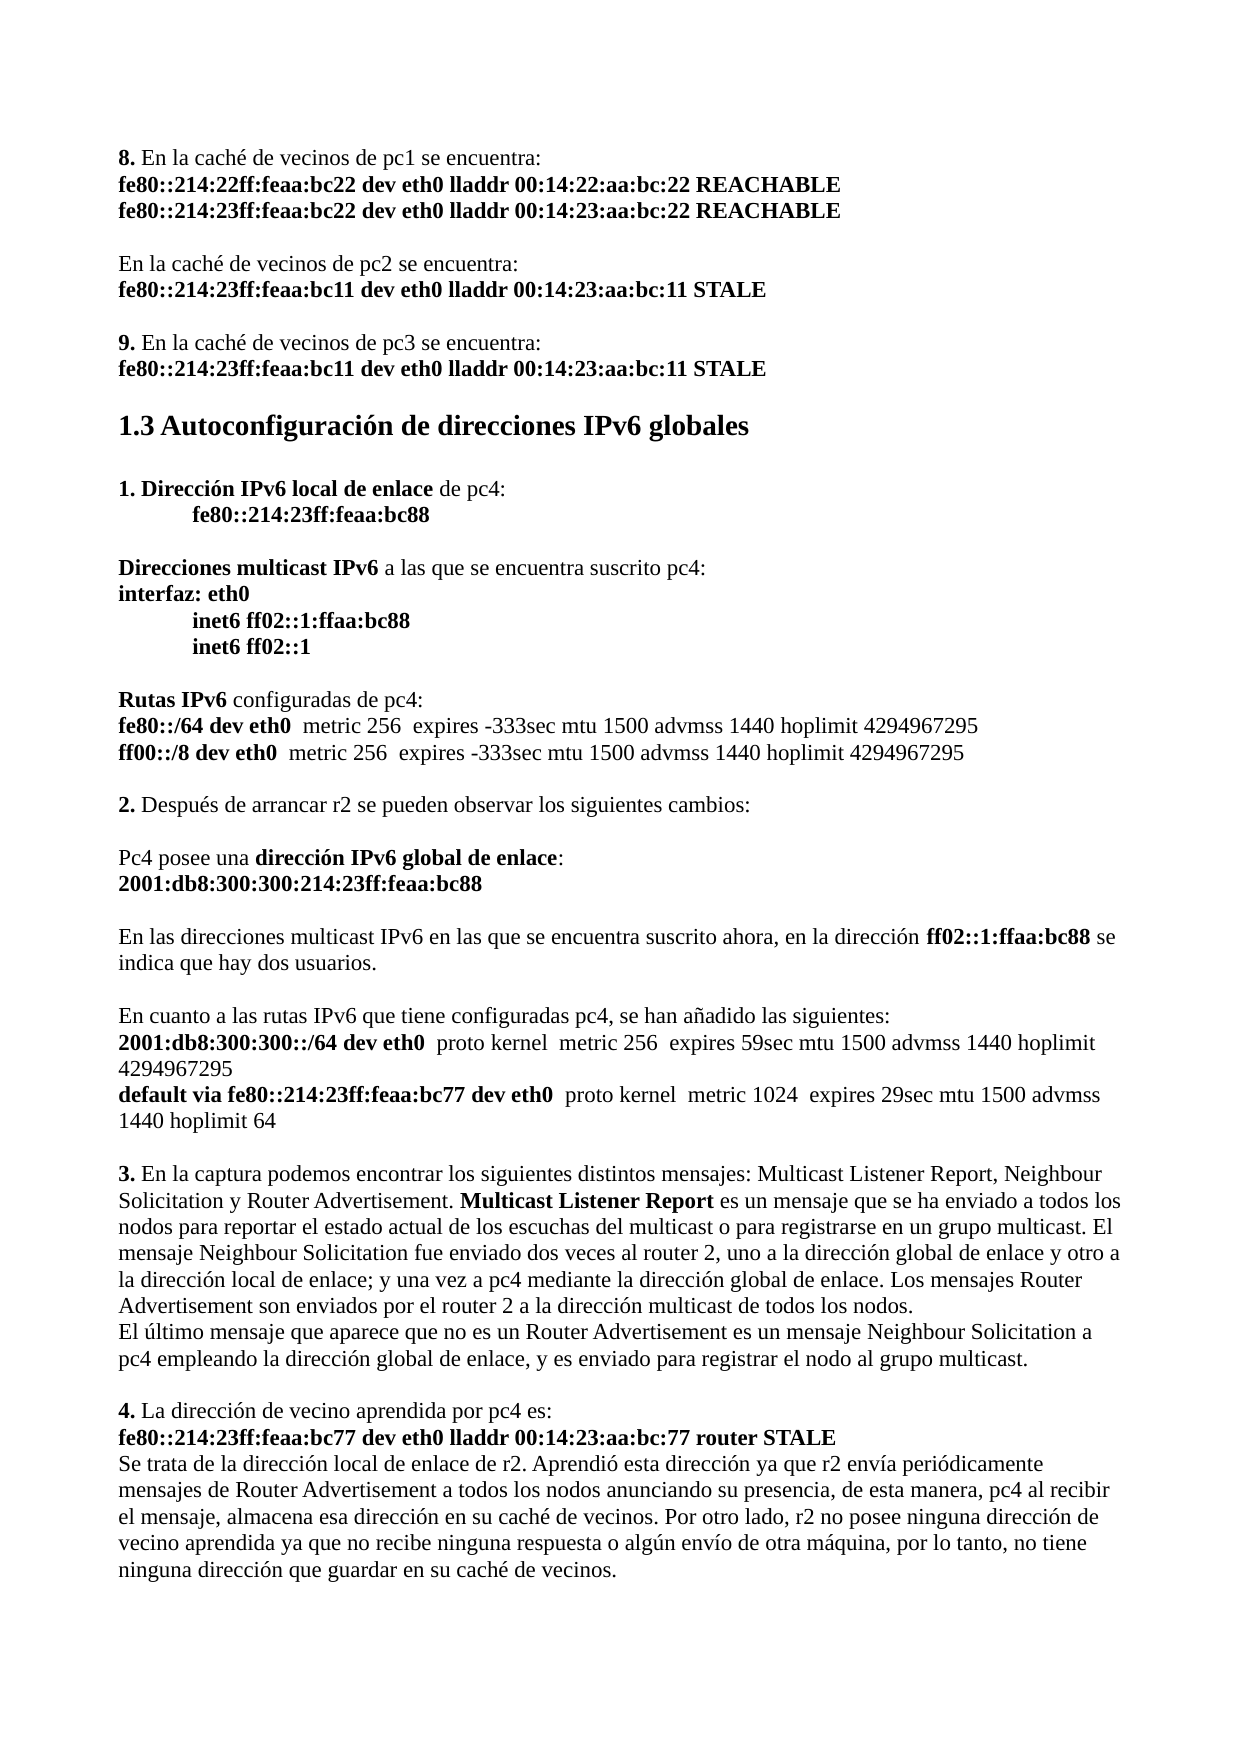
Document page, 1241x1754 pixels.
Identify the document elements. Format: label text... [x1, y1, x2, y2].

text Rutas IPv6 configuradas de pc4: [118, 686, 1122, 712]
text fe80::214:23ff:feaa:bc88 [118, 501, 1122, 528]
text 9. En la caché de vecinos de pc3 se encuentra: [118, 329, 1122, 355]
text fe80::214:23ff:feaa:bc22 dev eth0 lladdr 00:14:23:aa:bc:22 REACHABLE [118, 197, 1122, 223]
text En cuanto a las rutas IPv6 que tiene configuradas pc4, se han añadido las siguientes: [118, 1002, 1122, 1028]
text 2001:db8:300:300::/64 dev eth0 proto kernel metric 256 expires 59sec mtu 1500 advmss 1440 hoplimit 4294967295 [118, 1028, 1122, 1081]
text inet6 ff02::1:ffaa:bc88 [118, 607, 1122, 633]
text interfaz: eth0 [118, 581, 1122, 607]
text fe80::214:23ff:feaa:bc77 dev eth0 lladdr 00:14:23:aa:bc:77 router STALE [118, 1424, 1122, 1450]
text 4. La dirección de vecino aprendida por pc4 es: [118, 1397, 1122, 1424]
text 1. Dirección IPv6 local de enlace de pc4: [118, 475, 1122, 501]
text fe80::214:22ff:feaa:bc22 dev eth0 lladdr 00:14:22:aa:bc:22 REACHABLE [118, 171, 1122, 197]
text ff00::/8 dev eth0 metric 256 expires -333sec mtu 1500 advmss 1440 hoplimit 4294967295 [118, 739, 1122, 765]
text fe80::/64 dev eth0 metric 256 expires -333sec mtu 1500 advmss 1440 hoplimit 4294967295 [118, 712, 1122, 739]
text 2. Después de arrancar r2 se pueden observar los siguientes cambios: [118, 791, 1122, 818]
text 3. En la captura podemos encontrar los siguientes distintos mensajes: Multicast Listener Report, Neighbour Solicitation y Router Advertisement. Multicast Listener Report es un mensaje que se ha enviado a todos los nodos para reportar el estado actual de los escuchas del multicast o para registrarse en un grupo multicast. El mensaje Neighbour Solicitation fue enviado dos veces al router 2, uno a la dirección global de enlace y otro a la dirección local de enlace; y una vez a pc4 mediante la dirección global de enlace. Los mensajes Router Advertisement son enviados por el router 2 a la dirección multicast de todos los nodos. [118, 1160, 1122, 1318]
text fe80::214:23ff:feaa:bc11 dev eth0 lladdr 00:14:23:aa:bc:11 STALE [118, 276, 1122, 303]
text El último mensaje que aparece que no es un Router Advertisement es un mensaje Neighbour Solicitation a pc4 empleando la dirección global de enlace, y es enviado para registrar el nodo al grupo multicast. [118, 1318, 1122, 1371]
text 1.3 Autoconfiguración de direcciones IPv6 globales [118, 408, 1122, 442]
text En las direcciones multicast IPv6 en las que se encuentra suscrito ahora, en la dirección ff02::1:ffaa:bc88 se indica que hay dos usuarios. [118, 923, 1122, 976]
text Pc4 posee una dirección IPv6 global de enlace: [118, 844, 1122, 870]
text fe80::214:23ff:feaa:bc11 dev eth0 lladdr 00:14:23:aa:bc:11 STALE [118, 355, 1122, 382]
text inet6 ff02::1 [118, 633, 1122, 659]
text 2001:db8:300:300:214:23ff:feaa:bc88 [118, 870, 1122, 897]
text 8. En la caché de vecinos de pc1 se encuentra: [118, 144, 1122, 171]
text Se trata de la dirección local de enlace de r2. Aprendió esta dirección ya que r2 envía periódicamente mensajes de Router Advertisement a todos los nodos anunciando su presencia, de esta manera, pc4 al recibir el mensaje, almacena esa dirección en su caché de vecinos. Por otro lado, r2 no posee ninguna dirección de vecino aprendida ya que no recibe ninguna respuesta o algún envío de otra máquina, por lo tanto, no tiene ninguna dirección que guardar en su caché de vecinos. [118, 1450, 1122, 1582]
text En la caché de vecinos de pc2 se encuentra: [118, 250, 1122, 276]
text Direcciones multicast IPv6 a las que se encuentra suscrito pc4: [118, 554, 1122, 581]
text default via fe80::214:23ff:feaa:bc77 dev eth0 proto kernel metric 1024 expires 29sec mtu 1500 advmss 1440 hoplimit 64 [118, 1081, 1122, 1134]
